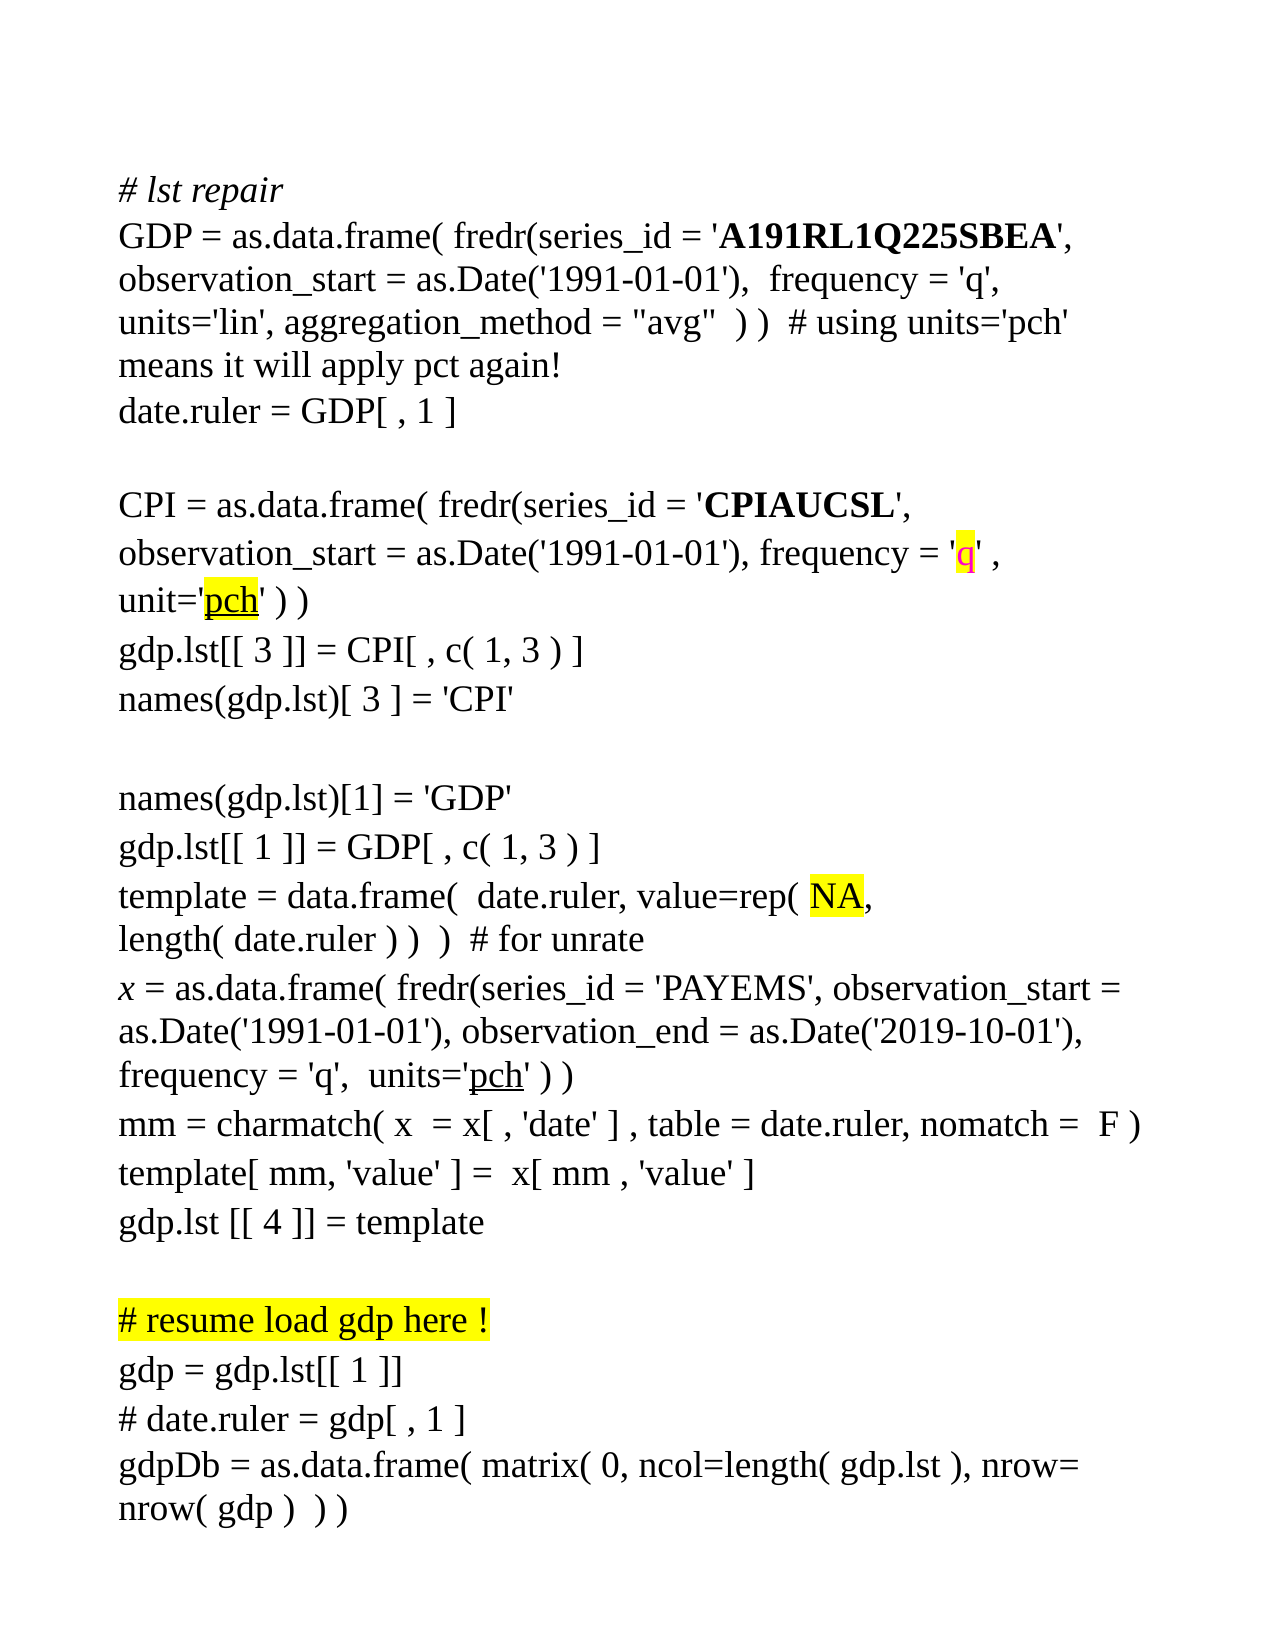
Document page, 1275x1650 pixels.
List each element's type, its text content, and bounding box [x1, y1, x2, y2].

text template = data.frame( date.ruler, value=rep( NA, length( date.ruler ) ) ) # for unrate [118, 873, 1157, 960]
text gdpDb = as.data.frame( matrix( 0, ncol=length( gdp.lst ), nrow= nrow( gdp ) ) ) [118, 1442, 1157, 1529]
text date.ruler = GDP[ , 1 ] [118, 389, 1157, 432]
text gdp = gdp.lst[[ 1 ]] [118, 1347, 1157, 1390]
text # resume load gdp here ! [118, 1298, 1157, 1341]
text GDP = as.data.frame( fredr(series_id = 'A191RL1Q225SBEA', observation_start = as.Date('1991-01-01'), frequency = 'q', units='lin', aggregation_method = "avg" ) ) # using units='pch' means it will apply pct again! [118, 213, 1157, 386]
text # lst repair [118, 167, 1157, 210]
text # date.ruler = gdp[ , 1 ] [118, 1396, 1157, 1439]
text names(gdp.lst)[1] = 'GDP' [118, 775, 1157, 818]
text gdp.lst[[ 1 ]] = GDP[ , c( 1, 3 ) ] [118, 824, 1157, 867]
text gdp.lst[[ 3 ]] = CPI[ , c( 1, 3 ) ] [118, 628, 1157, 671]
text x = as.data.frame( fredr(series_id = 'PAYEMS', observation_start = as.Date('1991-01-01'), observation_end = as.Date('2019-10-01'), frequency = 'q', units='pch' ) ) [118, 966, 1157, 1095]
text names(gdp.lst)[ 3 ] = 'CPI' [118, 677, 1157, 720]
text gdp.lst [[ 4 ]] = template [118, 1199, 1157, 1243]
text CPI = as.data.frame( fredr(series_id = 'CPIAUCSL', observation_start = as.Date('1991-01-01'), frequency = 'q' , unit='pch' ) ) [118, 482, 1157, 620]
text template[ mm, 'value' ] = x[ mm , 'value' ] [118, 1150, 1157, 1193]
text mm = charmatch( x = x[ , 'date' ] , table = date.ruler, nomatch = F ) [118, 1101, 1157, 1144]
